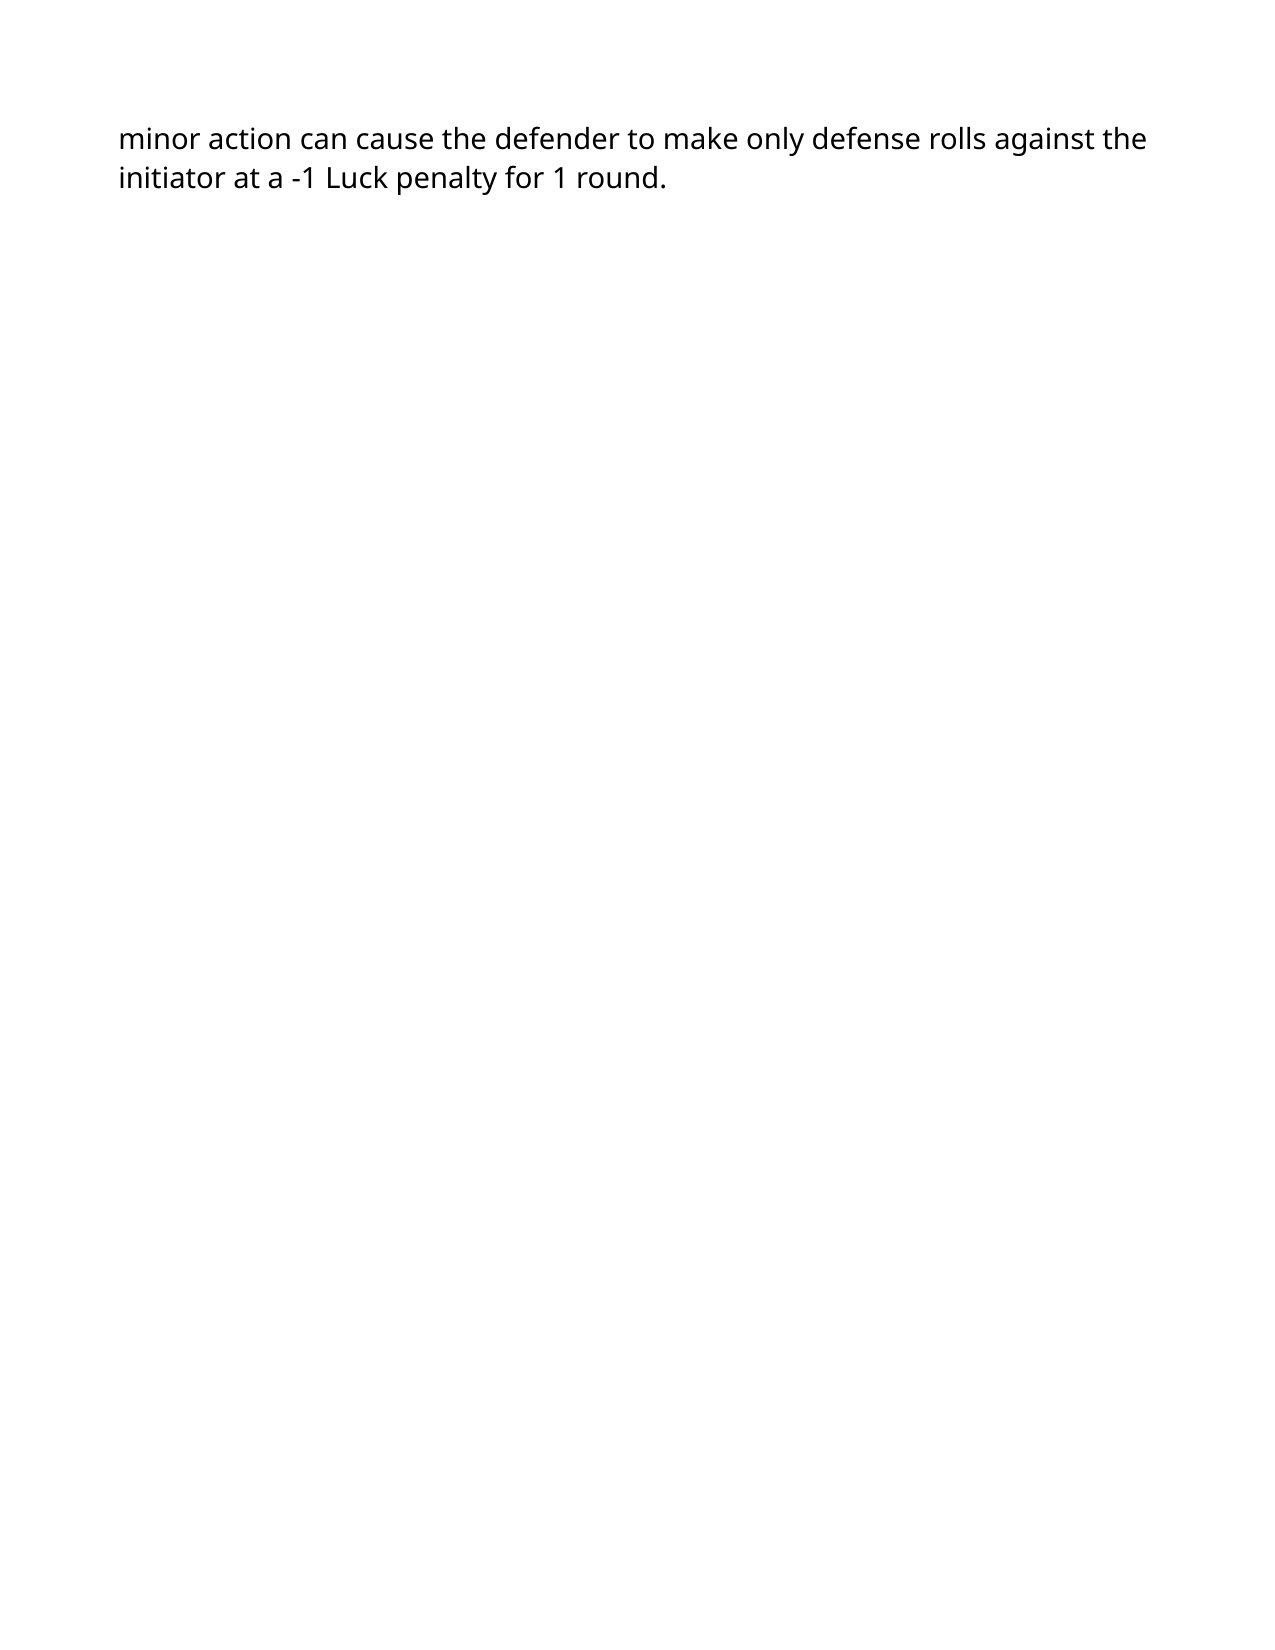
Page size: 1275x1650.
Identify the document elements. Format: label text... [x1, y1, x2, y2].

text minor action can cause the defender to make only defense rolls against the initiator at a -1 Luck penalty for 1 round. [118, 118, 1157, 197]
